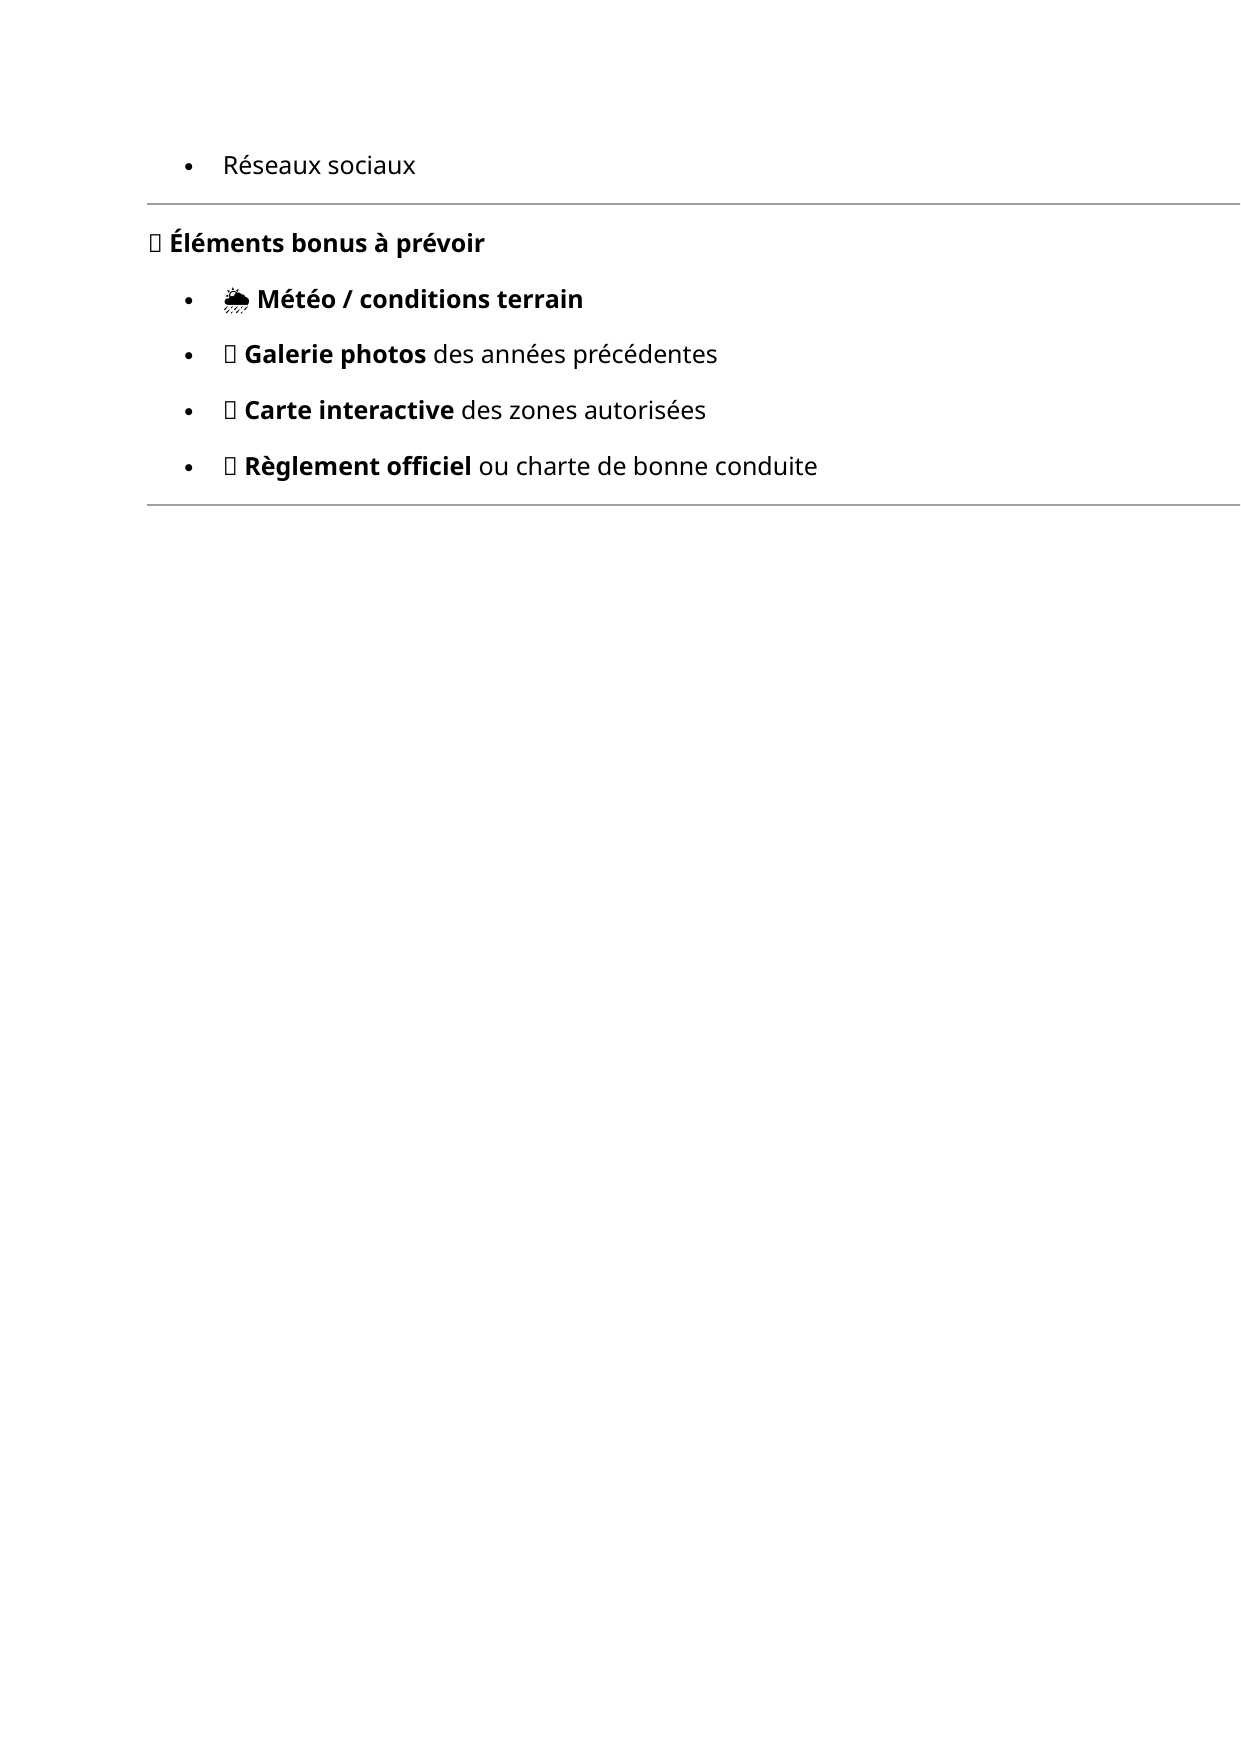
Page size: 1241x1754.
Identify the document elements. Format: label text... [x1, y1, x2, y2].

list 🌦️ Météo / conditions terrain [185, 281, 1093, 315]
list 📃 Règlement officiel ou charte de bonne conduite [185, 449, 1093, 483]
list 🧭 Carte interactive des zones autorisées [185, 393, 1093, 427]
list 📸 Galerie photos des années précédentes [185, 337, 1093, 371]
list Réseaux sociaux [185, 148, 1093, 182]
text 💡 Éléments bonus à prévoir [148, 226, 1093, 259]
